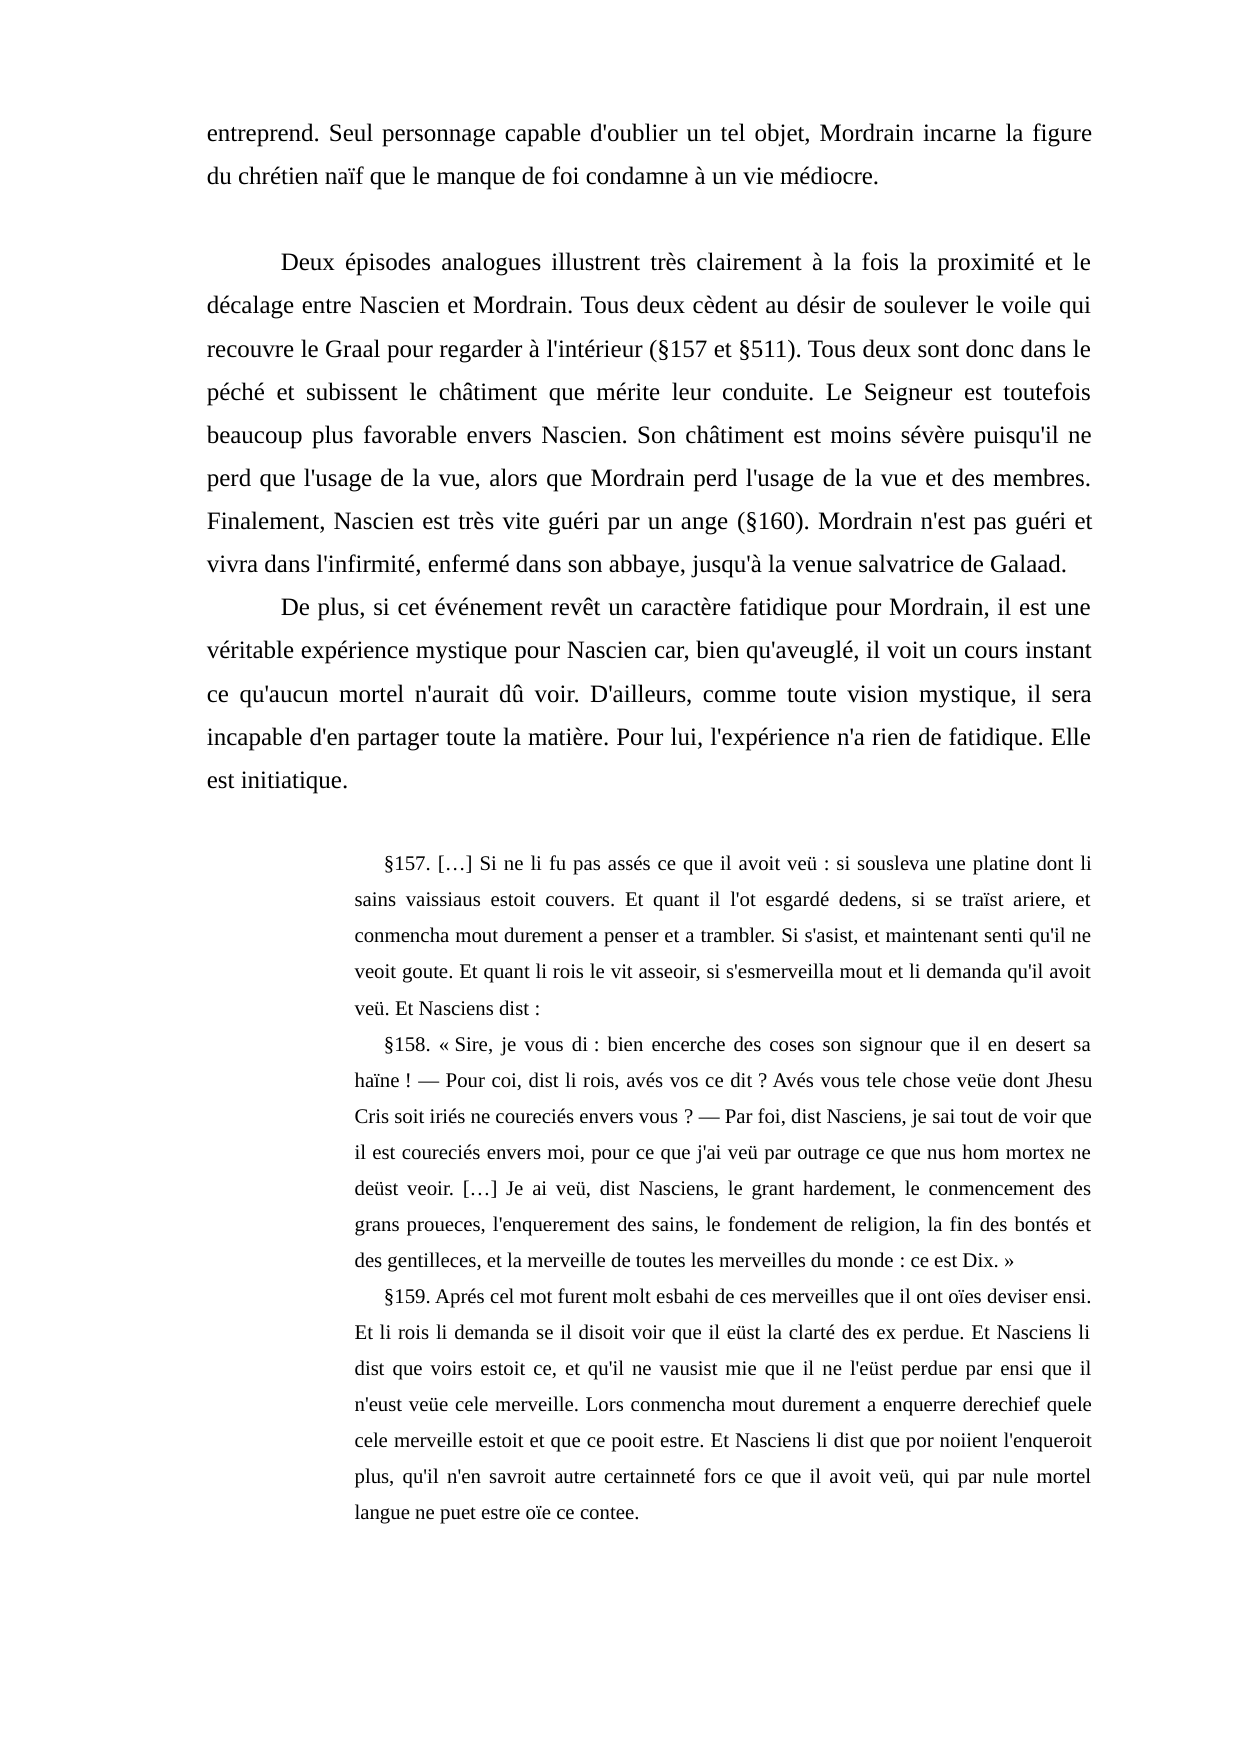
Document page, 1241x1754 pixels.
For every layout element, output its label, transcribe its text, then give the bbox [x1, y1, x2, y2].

text §157. […] Si ne li fu pas assés ce que il avoit veü : si sousleva une platine dont li sains vaissiaus estoit couvers. Et quant il l'ot esgardé dedens, si se traïst ariere, et conmencha mout durement a penser et a trambler. Si s'asist, et maintenant senti qu'il ne veoit goute. Et quant li rois le vit asseoir, si s'esmerveilla mout et li demanda qu'il avoit veü. Et Nasciens dist : [354, 851, 1093, 1019]
text §159. Aprés cel mot furent molt esbahi de ces merveilles que il ont oïes deviser ensi. Et li rois li demanda se il disoit voir que il eüst la clarté des ex perdue. Et Nasciens li dist que voirs estoit ce, et qu'il ne vausist mie que il ne l'eüst perdue par ensi que il n'eust veüe cele merveille. Lors conmencha mout durement a enquerre derechief quele cele merveille estoit et que ce pooit estre. Et Nasciens li dist que por noiient l'enqueroit plus, qu'il n'en savroit autre certainneté fors ce que il avoit veü, qui par nule mortel langue ne puet estre oïe ce contee. [354, 1284, 1093, 1524]
text entreprend. Seul personnage capable d'oublier un tel objet, Mordrain incarne la figure du chrétien naïf que le manque de foi condamne à un vie médiocre. [207, 118, 1093, 190]
text De plus, si cet événement revêt un caractère fatidique pour Mordrain, il est une véritable expérience mystique pour Nascien car, bien qu'aveuglé, il voit un cours instant ce qu'aucun mortel n'aurait dû voir. D'ailleurs, comme toute vision mystique, il sera incapable d'en partager toute la matière. Pour lui, l'expérience n'a rien de fatidique. Elle est initiatique. [207, 592, 1093, 794]
text §158. « Sire, je vous di : bien encerche des coses son signour que il en desert sa haïne ! ― Pour coi, dist li rois, avés vos ce dit ? Avés vous tele chose veüe dont Jhesu Cris soit iriés ne coureciés envers vous ? ― Par foi, dist Nasciens, je sai tout de voir que il est coureciés envers moi, pour ce que j'ai veü par outrage ce que nus hom mortex ne deüst veoir. […] Je ai veü, dist Nasciens, le grant hardement, le conmencement des grans proueces, l'enquerement des sains, le fondement de religion, la fin des bontés et des gentilleces, et la merveille de toutes les merveilles du monde : ce est Dix. » [354, 1031, 1093, 1272]
text Deux épisodes analogues illustrent très clairement à la fois la proximité et le décalage entre Nascien et Mordrain. Tous deux cèdent au désir de soulever le voile qui recouvre le Graal pour regarder à l'intérieur (§157 et §511). Tous deux sont donc dans le péché et subissent le châtiment que mérite leur conduite. Le Seigneur est toutefois beaucoup plus favorable envers Nascien. Son châtiment est moins sévère puisqu'il ne perd que l'usage de la vue, alors que Mordrain perd l'usage de la vue et des membres. Finalement, Nascien est très vite guéri par un ange (§160). Mordrain n'est pas guéri et vivra dans l'infirmité, enfermé dans son abbaye, jusqu'à la venue salvatrice de Galaad. [207, 247, 1093, 578]
